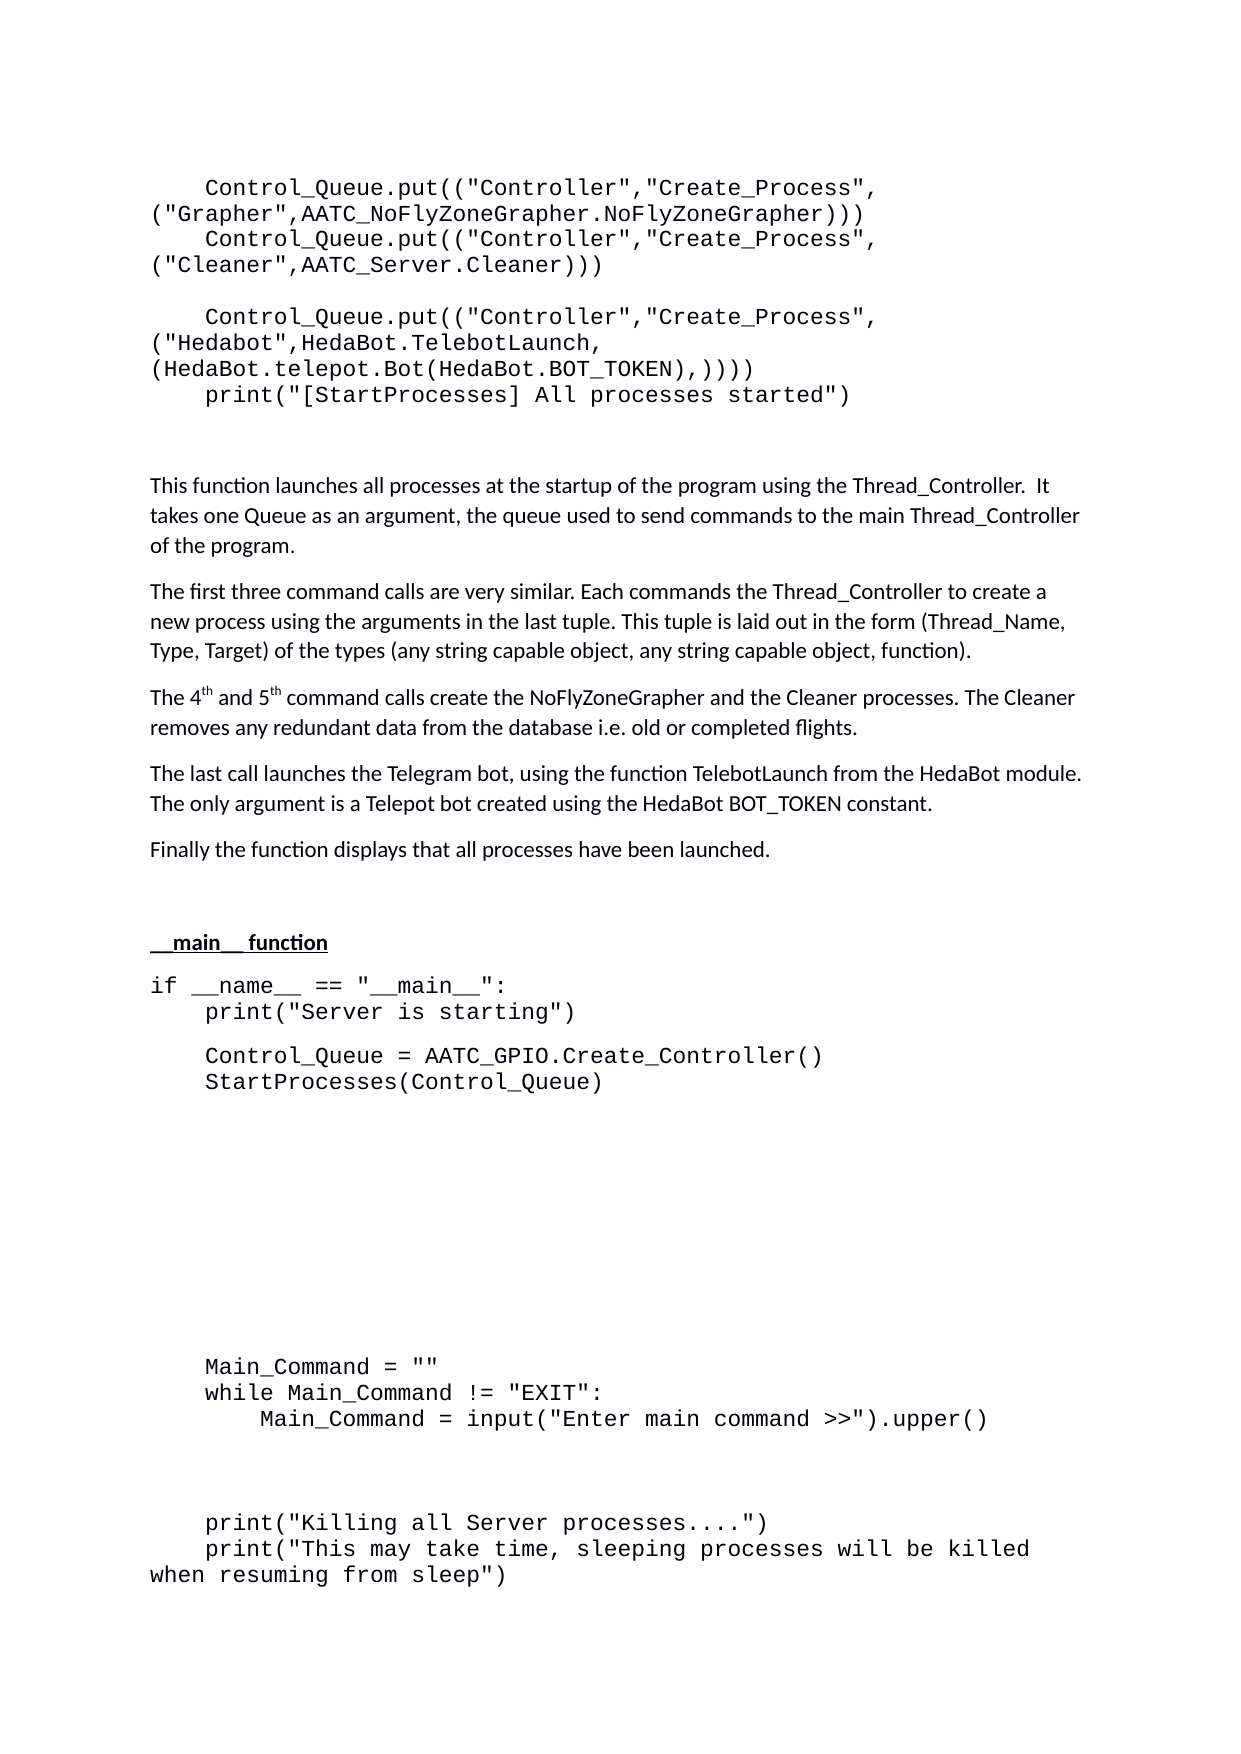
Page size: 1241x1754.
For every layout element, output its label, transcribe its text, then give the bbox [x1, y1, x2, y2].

text The first three command calls are very similar. Each commands the Thread_Controller to create a new process using the arguments in the last tuple. This tuple is laid out in the form (Thread_Name, Type, Target) of the types (any string capable object, any string capable object, function). [150, 577, 1090, 665]
text while Main_Command != "EXIT": [150, 1381, 1090, 1407]
text Control_Queue.put(("Controller","Create_Process",("Grapher",AATC_NoFlyZoneGrapher.NoFlyZoneGrapher))) [150, 176, 1090, 228]
text Control_Queue.put(("Controller","Create_Process",("Cleaner",AATC_Server.Cleaner))) [150, 228, 1090, 280]
text StartProcesses(Control_Queue) [150, 1070, 1090, 1096]
text Finally the function displays that all processes have been launched. [150, 835, 1090, 863]
text Main_Command = "" [150, 1355, 1090, 1381]
text The 4th and 5th command calls create the NoFlyZoneGrapher and the Cleaner processes. The Cleaner removes any redundant data from the database i.e. old or completed flights. [150, 683, 1090, 741]
text print("Killing all Server processes....") [150, 1511, 1090, 1537]
text Control_Queue = AATC_GPIO.Create_Controller() [150, 1044, 1090, 1070]
text print("This may take time, sleeping processes will be killed when resuming from sleep") [150, 1537, 1090, 1589]
text print("Server is starting") [150, 1000, 1090, 1026]
text Control_Queue.put(("Controller","Create_Process",("Hedabot",HedaBot.TelebotLaunch,(HedaBot.telepot.Bot(HedaBot.BOT_TOKEN),)))) [150, 306, 1090, 383]
text print("[StartProcesses] All processes started") [150, 383, 1090, 409]
text The last call launches the Telegram bot, using the function TelebotLaunch from the HedaBot module. The only argument is a Telepot bot created using the HedaBot BOT_TOKEN constant. [150, 759, 1090, 817]
text __main__ function [150, 928, 1090, 956]
text Main_Command = input("Enter main command >>").upper() [150, 1407, 1090, 1433]
text if __name__ == "__main__": [150, 974, 1090, 1000]
text This function launches all processes at the startup of the program using the Thread_Controller. It takes one Queue as an argument, the queue used to send commands to the main Thread_Controller of the program. [150, 472, 1090, 559]
